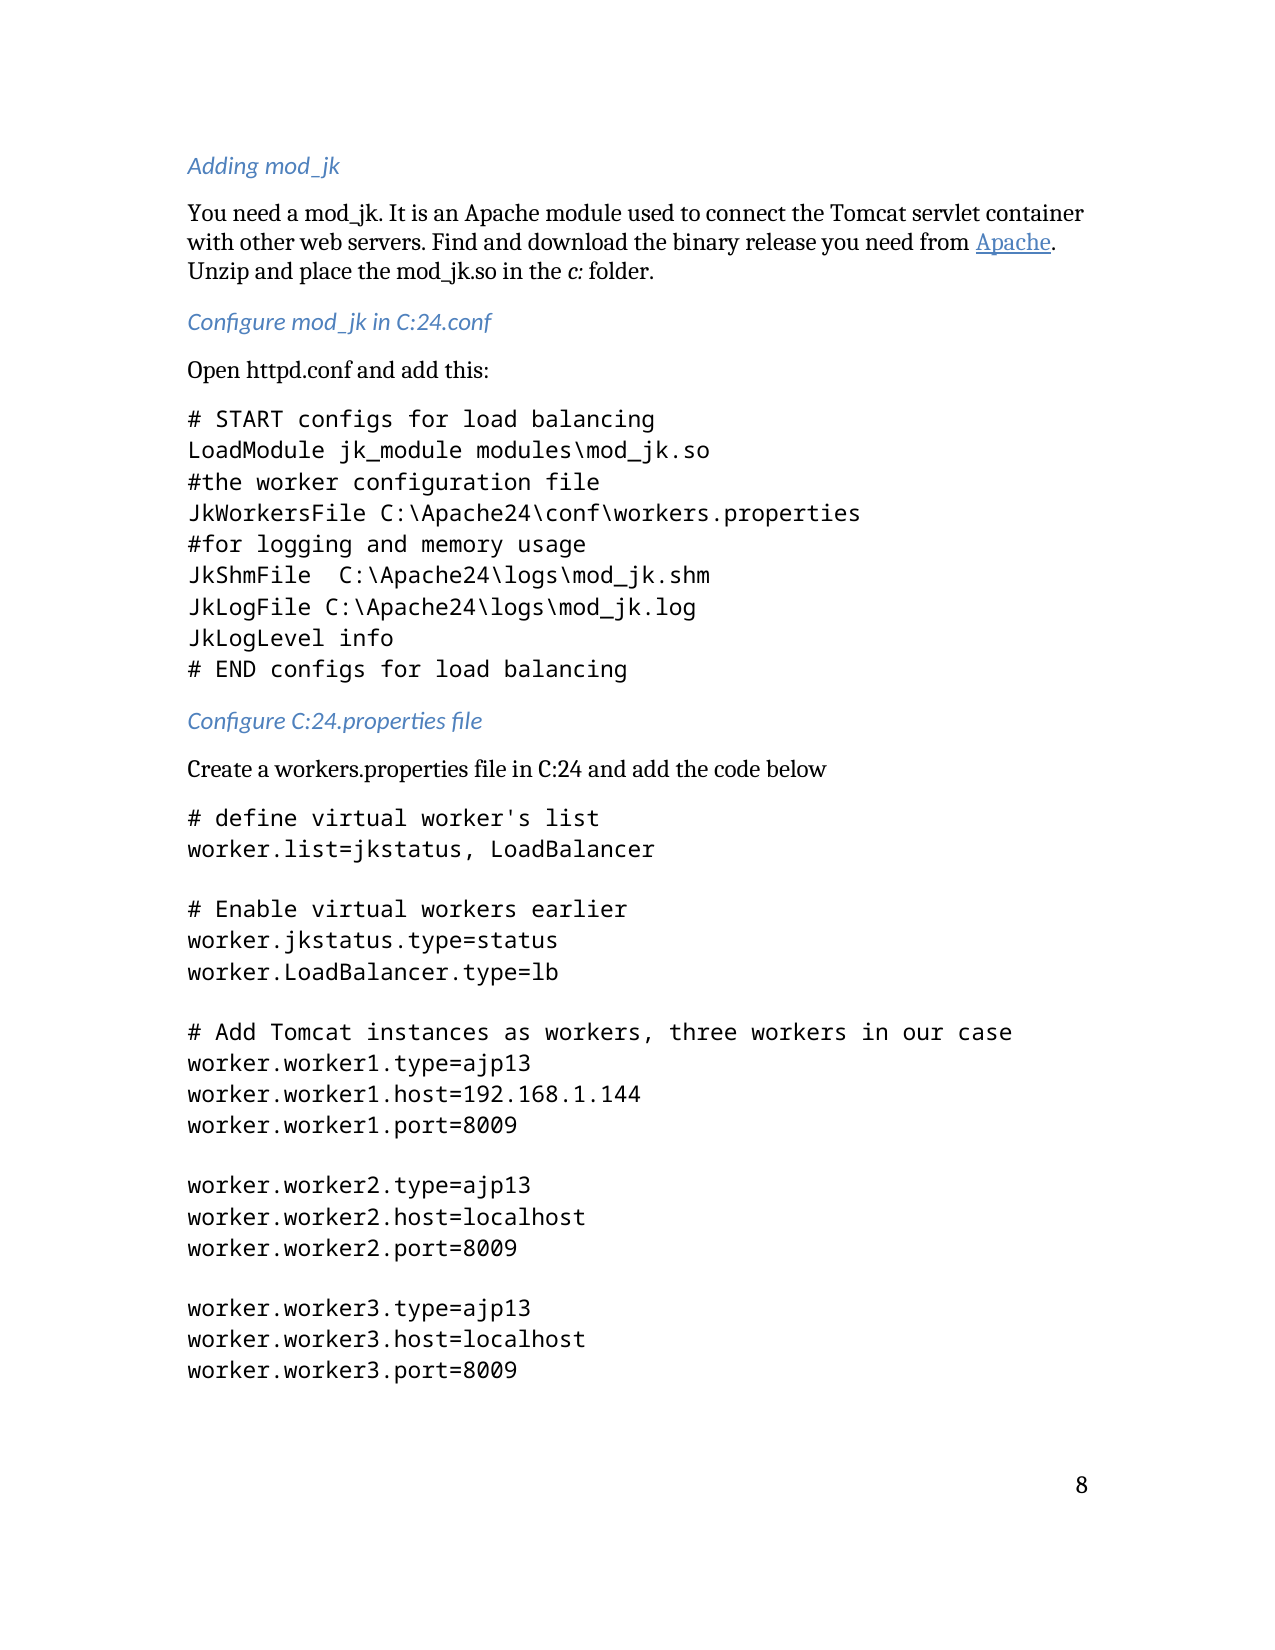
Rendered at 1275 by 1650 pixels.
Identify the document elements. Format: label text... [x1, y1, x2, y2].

subtitle Adding mod_jk [187, 150, 1087, 181]
text # START configs for load balancing LoadModule jk_module modules\mod_jk.so #the worker configuration file JkWorkersFile C:\Apache24\conf\workers.properties #for logging and memory usage JkShmFile C:\Apache24\logs\mod_jk.shm JkLogFile C:\Apache24\logs\mod_jk.log JkLogLevel info # END configs for load balancing [187, 403, 1087, 684]
text You need a mod_jk. It is an Apache module used to connect the Tomcat servlet container with other web servers. Find and download the binary release you need from Apache. Unzip and place the mod_jk.so in the c: folder. [187, 199, 1087, 286]
subtitle Configure C:24.properties file [187, 705, 1087, 736]
text Create a workers.properties file in C:24 and add the code below [187, 754, 1087, 783]
text Open httpd.conf and add this: [187, 356, 1087, 384]
text # define virtual worker's list worker.list=jkstatus, LoadBalancer # Enable virtual workers earlier worker.jkstatus.type=status worker.LoadBalancer.type=lb # Add Tomcat instances as workers, three workers in our case worker.worker1.type=ajp13 worker.worker1.host=192.168.1.144 worker.worker1.port=8009 worker.worker2.type=ajp13 worker.worker2.host=localhost worker.worker2.port=8009 worker.worker3.type=ajp13 worker.worker3.host=localhost worker.worker3.port=8009 [187, 802, 1087, 1414]
subtitle Configure mod_jk in C:24.conf [187, 306, 1087, 337]
